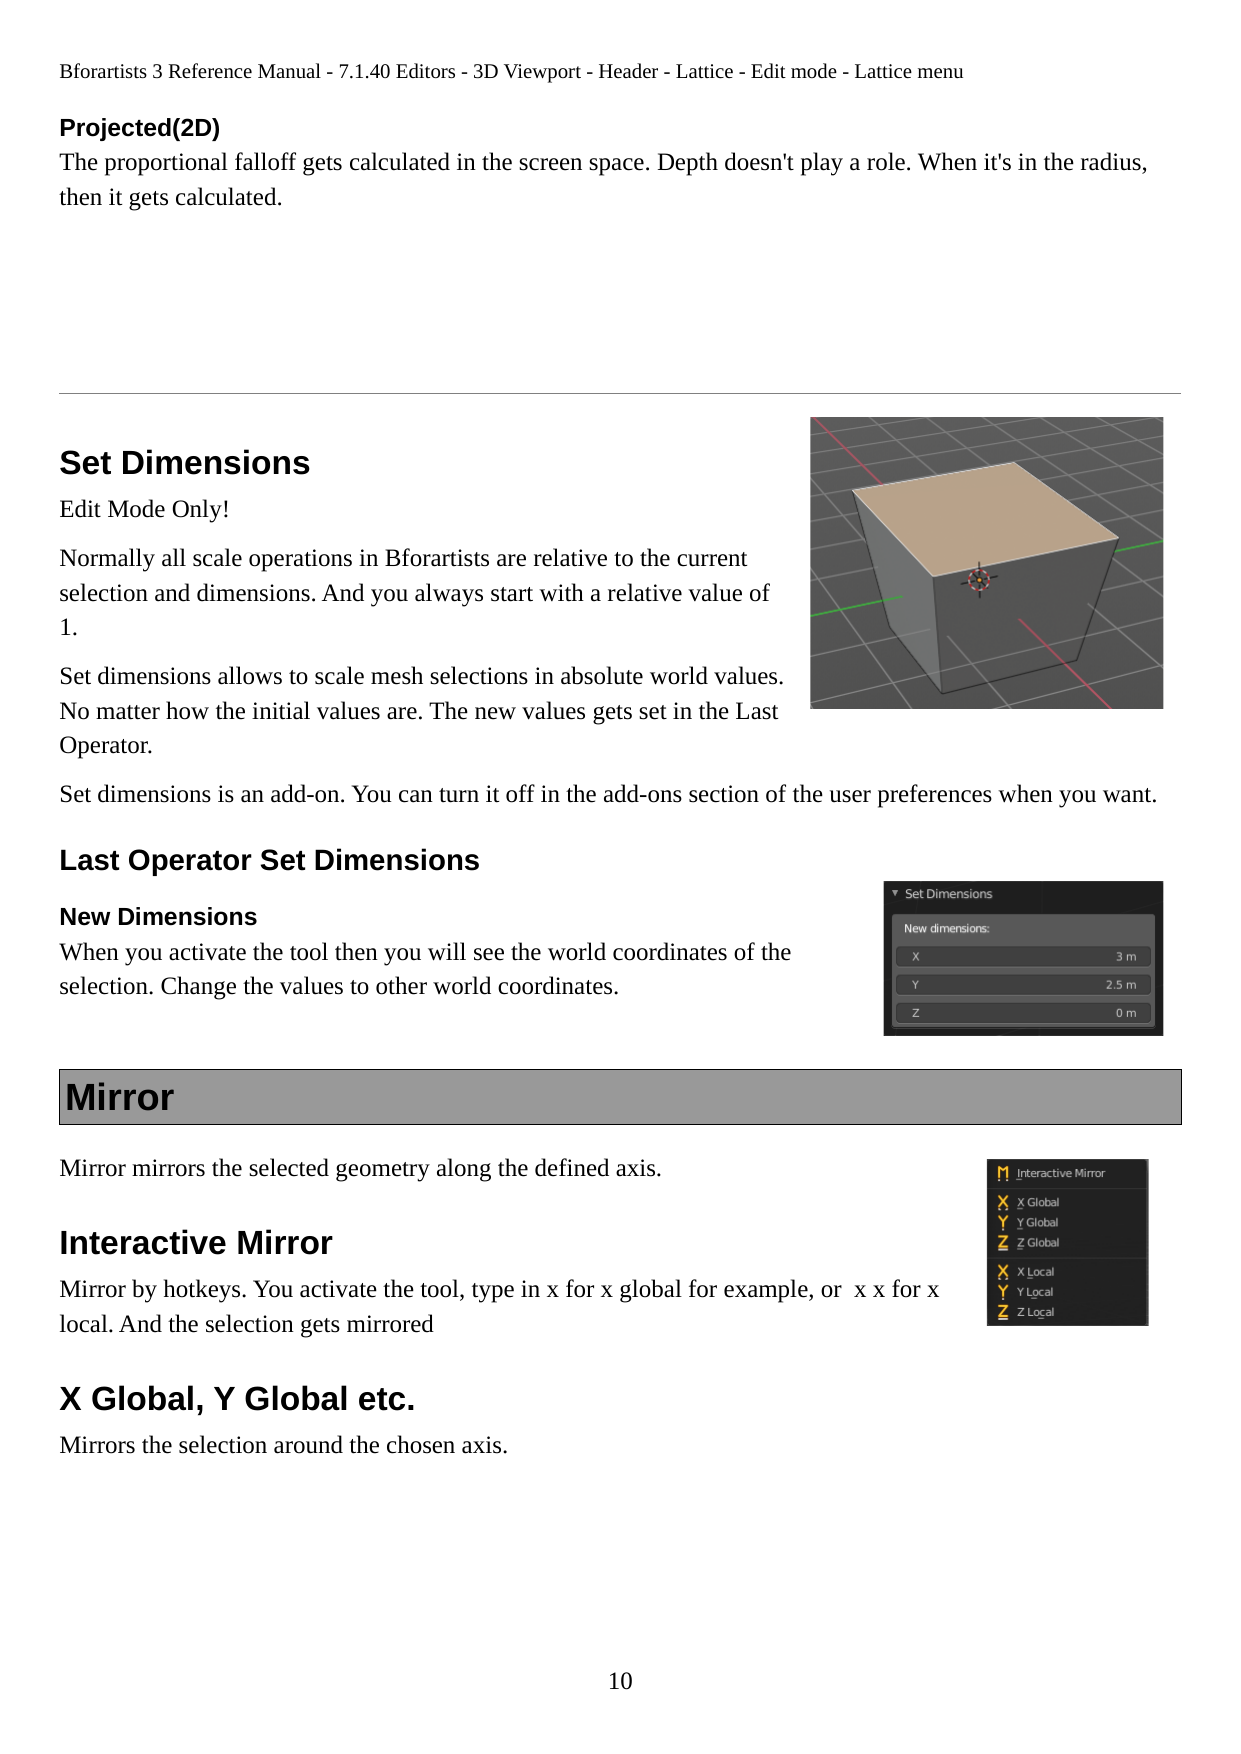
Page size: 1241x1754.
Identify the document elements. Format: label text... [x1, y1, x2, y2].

text Set dimensions is an add-on. You can turn it off in the add-ons section of the user preferences when you want. [59, 779, 1181, 808]
text The proportional falloff gets calculated in the screen space. Depth doesn't play a role. When it's in the radius, then it gets calculated. [59, 147, 1181, 211]
text When you activate the tool then you will see the world coordinates of the selection. Change the values to other world coordinates. [59, 937, 883, 1000]
subtitle X Global, Y Global etc. [59, 1379, 1181, 1417]
subtitle Last Operator Set Dimensions [59, 843, 1181, 877]
subtitle Interactive Mirror [59, 1223, 986, 1262]
picture [986, 1159, 1149, 1326]
subtitle [1149, 1223, 1181, 1262]
picture [883, 881, 1164, 1036]
text Normally all scale operations in Bforartists are relative to the current selection and dimensions. And you always start with a relative value of 1. [59, 543, 810, 641]
text Mirror by hotkeys. You activate the tool, type in x for x global for example, or x x for x local. And the selection gets mirrored [59, 1274, 1181, 1337]
subtitle [1164, 443, 1181, 482]
subtitle Projected(2D) [59, 113, 1181, 141]
text Set dimensions allows to scale mesh selections in absolute world values. No matter how the initial values are. The new values gets set in the Last Operator. [59, 661, 1181, 759]
picture [810, 417, 1164, 709]
subtitle Set Dimensions [59, 443, 810, 482]
subtitle New Dimensions [59, 902, 883, 930]
text Edit Mode Only! [59, 494, 810, 523]
text Mirror mirrors the selected geometry along the defined axis. [59, 1153, 1181, 1182]
text [1164, 494, 1181, 523]
subtitle [1164, 902, 1181, 930]
table_header Mirror [60, 1070, 1181, 1124]
text Mirrors the selection around the chosen axis. [59, 1430, 1181, 1458]
